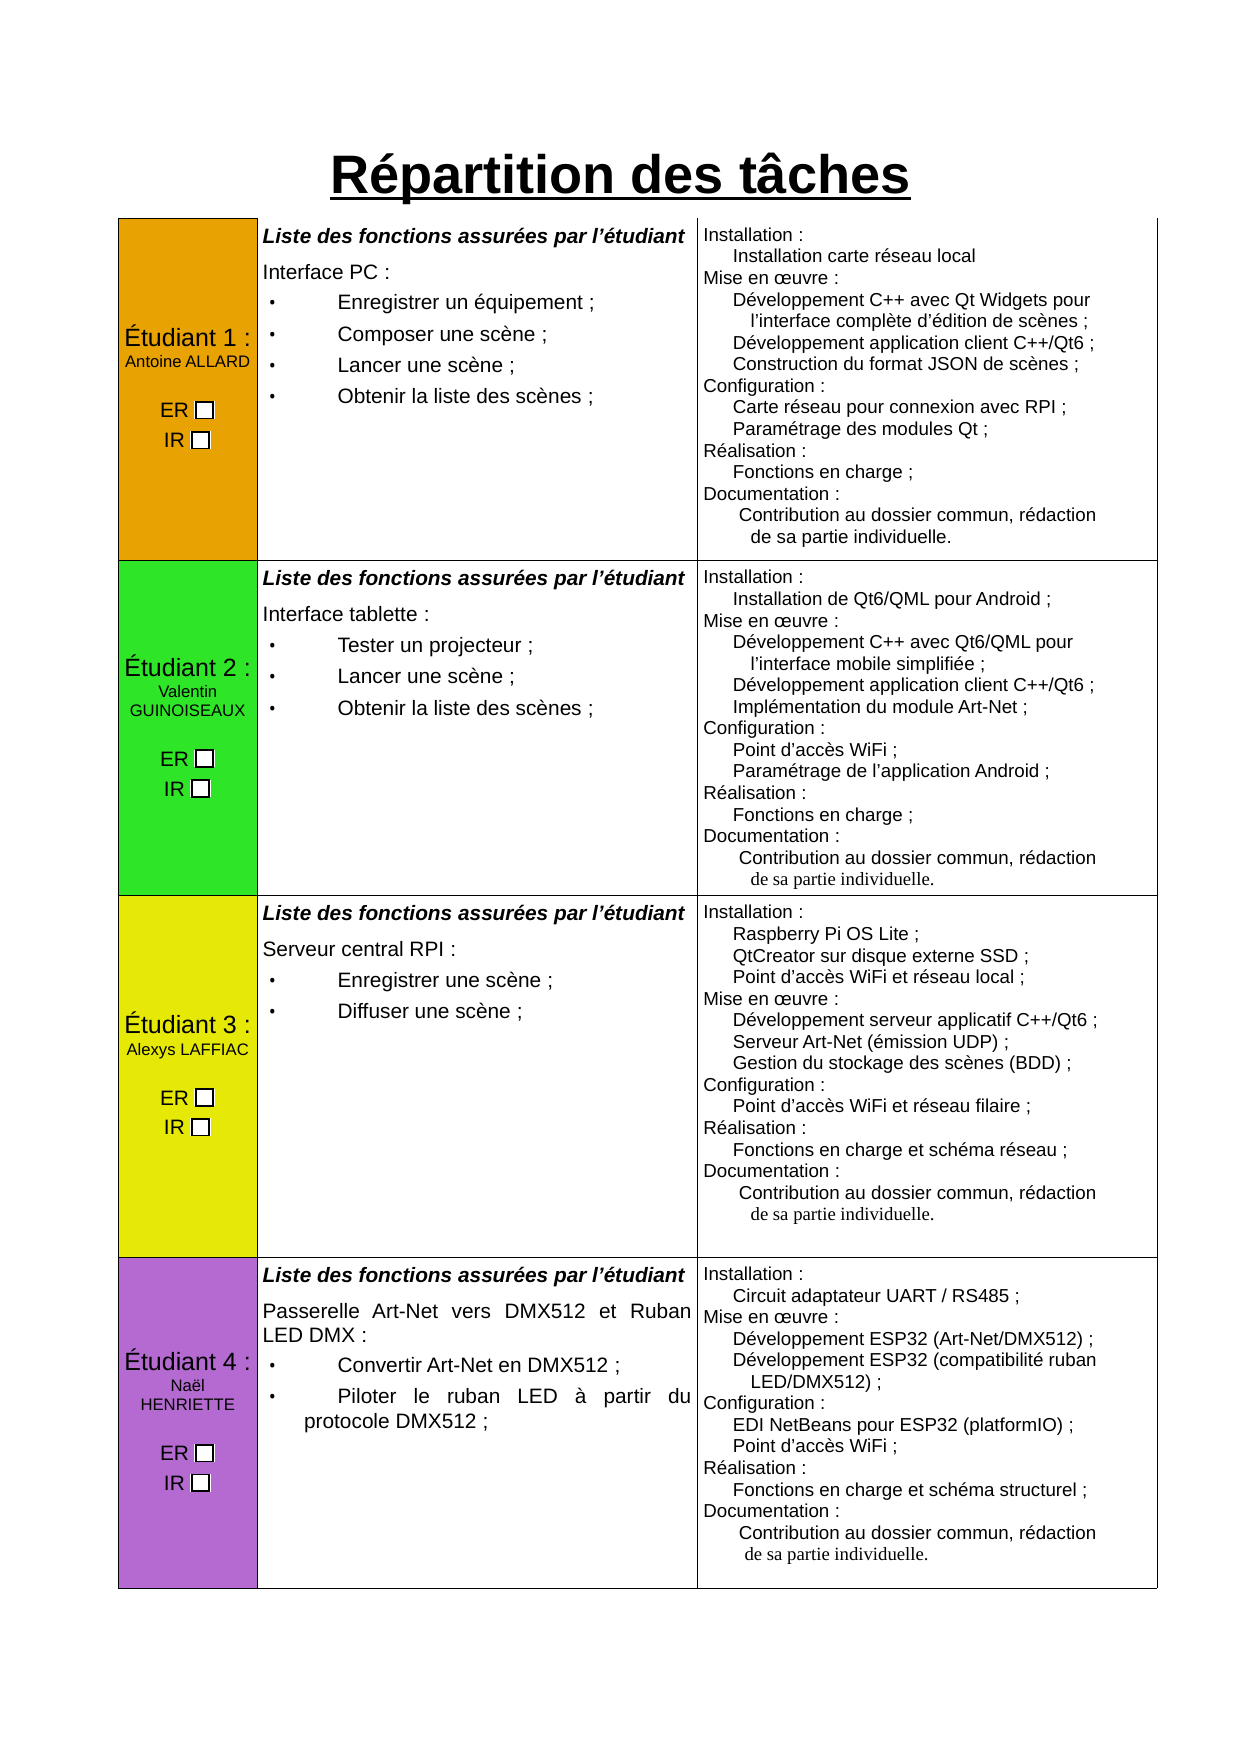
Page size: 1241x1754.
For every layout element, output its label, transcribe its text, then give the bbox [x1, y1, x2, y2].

table_cell Étudiant 2 : Valentin GUINOISEAUX ER IR [119, 561, 257, 895]
table_cell Liste des fonctions assurées par l’étudiant Serveur central RPI : Enregistrer une scène ; Diffuser une scène ; [258, 896, 697, 1257]
table_cell Installation : Raspberry Pi OS Lite ; QtCreator sur disque externe SSD ; Point d’accès WiFi et réseau local ; Mise en œuvre : Développement serveur applicatif C++/Qt6 ; Serveur Art-Net (émission UDP) ; Gestion du stockage des scènes (BDD) ; Configuration : Point d’accès WiFi et réseau filaire ; Réalisation : Fonctions en charge et schéma réseau ; Documentation : Contribution au dossier commun, rédaction de sa partie individuelle. [698, 896, 1157, 1257]
subtitle Répartition des tâches [118, 143, 1122, 205]
table_cell Installation : Circuit adaptateur UART / RS485 ; Mise en œuvre : Développement ESP32 (Art-Net/DMX512) ; Développement ESP32 (compatibilité ruban LED/DMX512) ; Configuration : EDI NetBeans pour ESP32 (platformIO) ; Point d’accès WiFi ; Réalisation : Fonctions en charge et schéma structurel ; Documentation : Contribution au dossier commun, rédaction de sa partie individuelle. [698, 1258, 1157, 1588]
table_header Liste des fonctions assurées par l’étudiant Interface PC : Enregistrer un équipement ; Composer une scène ; Lancer une scène ; Obtenir la liste des scènes ; [258, 218, 697, 560]
table_cell Étudiant 4 : Naël HENRIETTE ER IR [119, 1258, 257, 1588]
table_header Étudiant 1 : Antoine ALLARD ER IR [119, 219, 257, 560]
table_cell Étudiant 3 : Alexys LAFFIAC ER IR [119, 896, 257, 1257]
table_cell Liste des fonctions assurées par l’étudiant Passerelle Art-Net vers DMX512 et Ruban LED DMX : Convertir Art-Net en DMX512 ; Piloter le ruban LED à partir du protocole DMX512 ; [258, 1258, 697, 1588]
table_header Installation : Installation carte réseau local Mise en œuvre : Développement C++ avec Qt Widgets pour l’interface complète d’édition de scènes ; Développement application client C++/Qt6 ; Construction du format JSON de scènes ; Configuration : Carte réseau pour connexion avec RPI ; Paramétrage des modules Qt ; Réalisation : Fonctions en charge ; Documentation : Contribution au dossier commun, rédaction de sa partie individuelle. [698, 218, 1157, 560]
table_cell Installation : Installation de Qt6/QML pour Android ; Mise en œuvre : Développement C++ avec Qt6/QML pour l’interface mobile simplifiée ; Développement application client C++/Qt6 ; Implémentation du module Art-Net ; Configuration : Point d’accès WiFi ; Paramétrage de l’application Android ; Réalisation : Fonctions en charge ; Documentation : Contribution au dossier commun, rédaction de sa partie individuelle. [698, 561, 1157, 895]
table_cell Liste des fonctions assurées par l’étudiant Interface tablette : Tester un projecteur ; Lancer une scène ; Obtenir la liste des scènes ; [258, 561, 697, 895]
